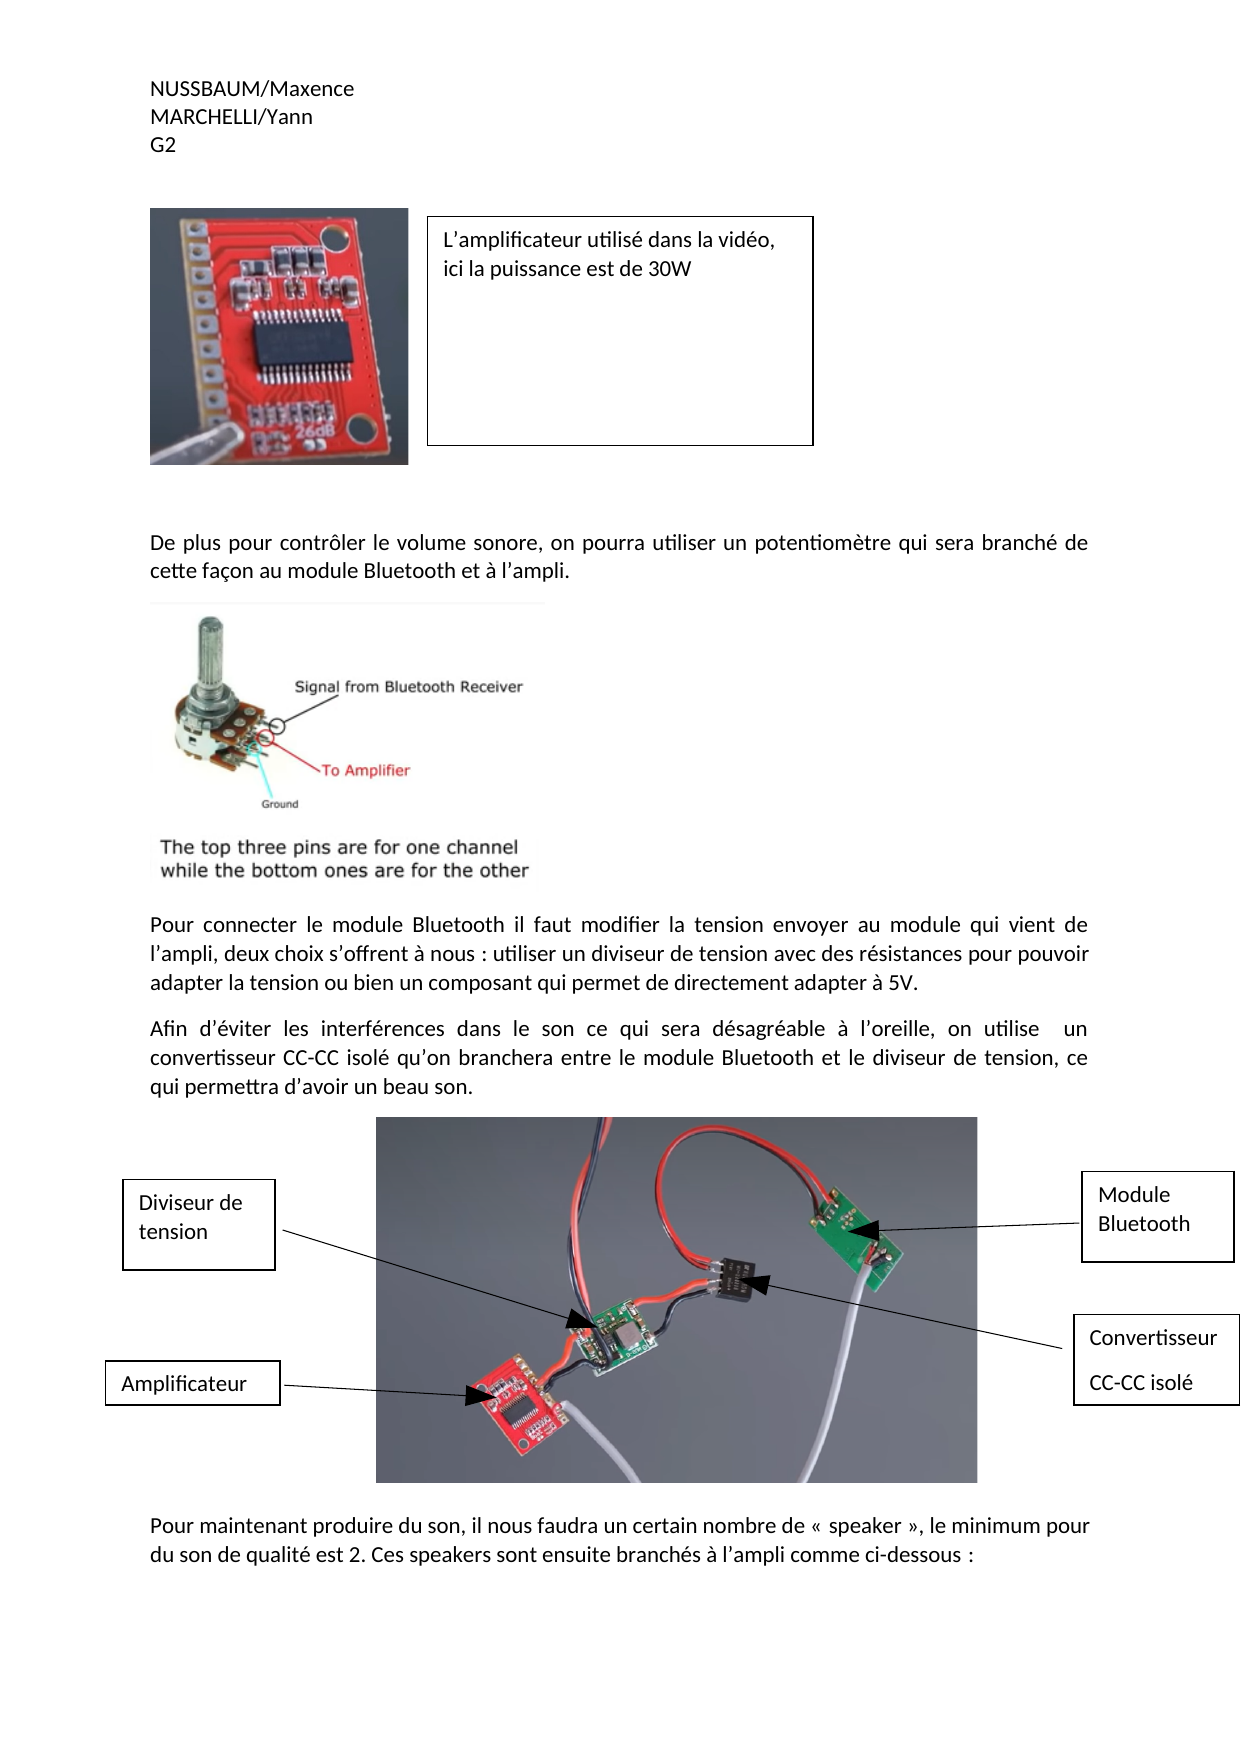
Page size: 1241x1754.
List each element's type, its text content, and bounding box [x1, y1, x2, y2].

text Amplificateur [121, 1369, 264, 1397]
text L’amplificateur utilisé dans la vidéo, ici la puissance est de 30W [443, 225, 797, 282]
text Pour maintenant produire du son, il nous faudra un certain nombre de « speaker », le minimum pour du son de qualité est 2. Ces speakers sont ensuite branchés à l’ampli comme ci-dessous : [150, 1511, 1090, 1568]
text De plus pour contrôler le volume sonore, on pourra utiliser un potentiomètre qui sera branché de cette façon au module Bluetooth et à l’ampli. [150, 528, 1090, 585]
text CC-CC isolé [1089, 1368, 1223, 1396]
text Pour connecter le module Bluetooth il faut modifier la tension envoyer au module qui vient de l’ampli, deux choix s’offrent à nous : utiliser un diviseur de tension avec des résistances pour pouvoir adapter la tension ou bien un composant qui permet de directement adapter à 5V. [150, 910, 1090, 996]
text Diviseur de tension [139, 1188, 259, 1245]
text Convertisseur [1089, 1323, 1223, 1351]
text Afin d’éviter les interférences dans le son ce qui sera désagréable à l’oreille, on utilise un convertisseur CC-CC isolé qu’on branchera entre le module Bluetooth et le diviseur de tension, ce qui permettra d’avoir un beau son. [150, 1014, 1090, 1100]
text Module Bluetooth [1098, 1180, 1218, 1237]
